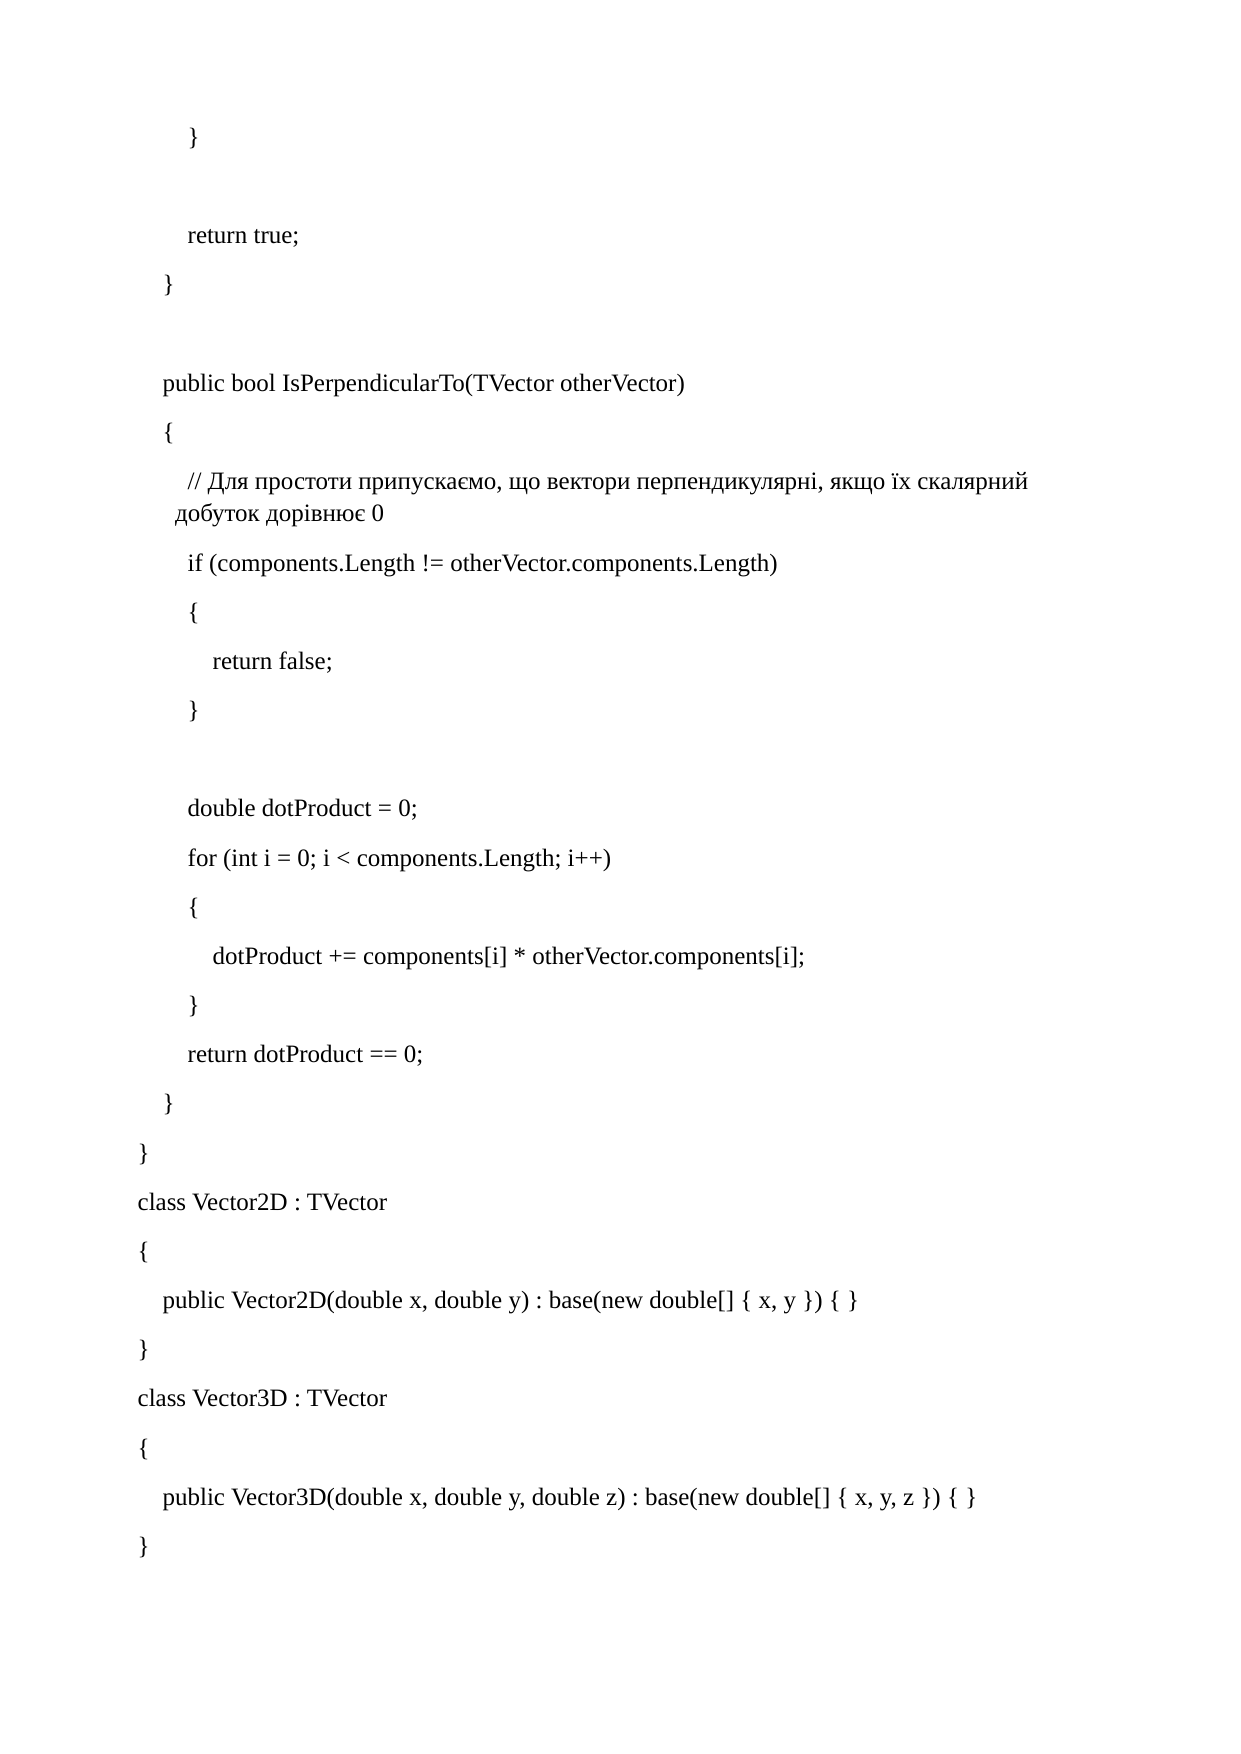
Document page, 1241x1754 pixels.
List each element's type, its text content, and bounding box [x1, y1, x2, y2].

text { [137, 888, 1112, 921]
text } [137, 986, 1112, 1019]
text public bool IsPerpendicularTo(TVector otherVector) [137, 364, 1112, 396]
text { [137, 1429, 1112, 1461]
text public Vector2D(double x, double y) : base(new double[] { x, y }) { } [137, 1281, 1112, 1314]
text for (int i = 0; i < components.Length; i++) [137, 839, 1112, 871]
text } [137, 1085, 1112, 1117]
text } [137, 1331, 1112, 1363]
text return dotProduct == 0; [137, 1036, 1112, 1068]
text double dotProduct = 0; [137, 790, 1112, 822]
text } [137, 691, 1112, 724]
text } [137, 1527, 1112, 1560]
text { [137, 593, 1112, 626]
text } [137, 1134, 1112, 1166]
text { [137, 413, 1112, 446]
text // Для простоти припускаємо, що вектори перпендикулярні, якщо їх скалярний добуток дорівнює 0 [137, 462, 1112, 527]
text public Vector3D(double x, double y, double z) : base(new double[] { x, y, z }) { } [137, 1478, 1112, 1511]
text { [137, 1232, 1112, 1265]
text } [137, 118, 1112, 151]
text } [137, 266, 1112, 298]
text if (components.Length != otherVector.components.Length) [137, 544, 1112, 576]
text class Vector2D : TVector [137, 1183, 1112, 1216]
text class Vector3D : TVector [137, 1380, 1112, 1412]
text return false; [137, 642, 1112, 675]
text dotProduct += components[i] * otherVector.components[i]; [137, 937, 1112, 970]
text return true; [137, 216, 1112, 249]
